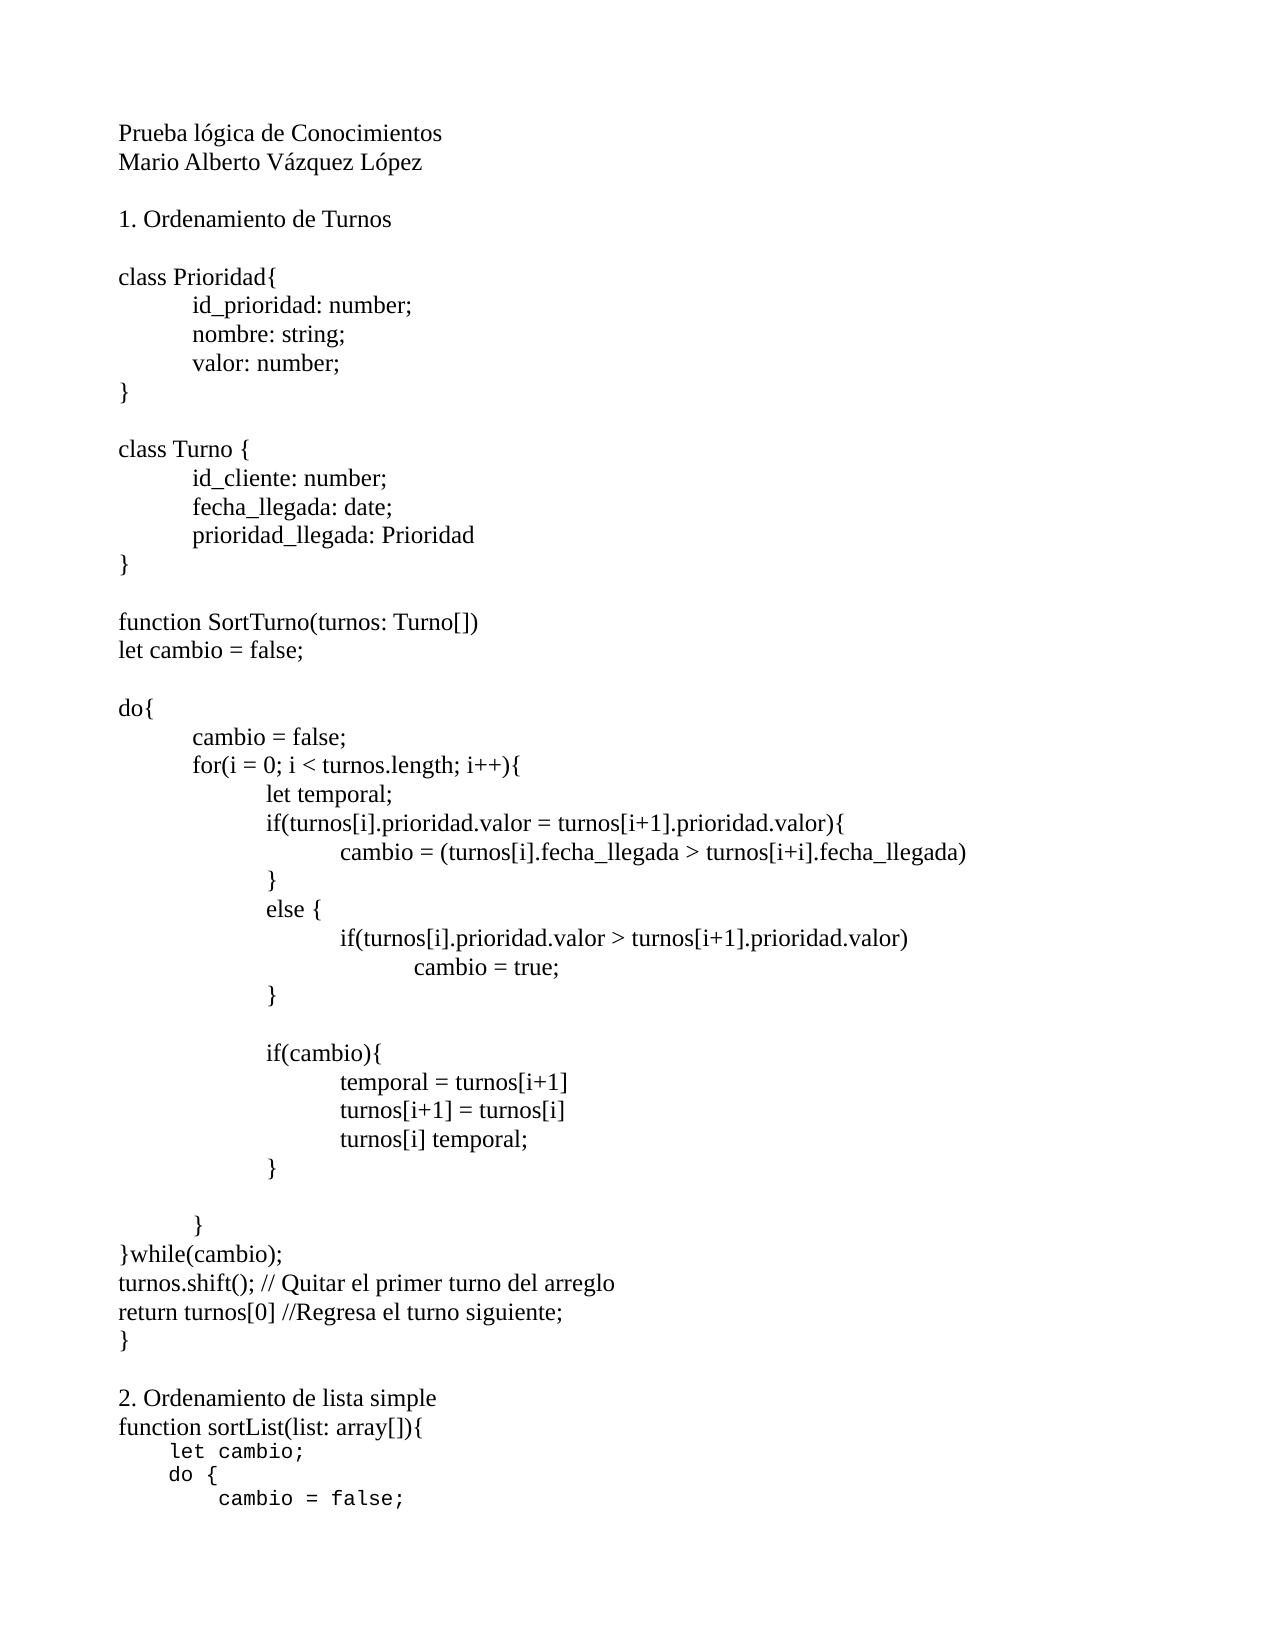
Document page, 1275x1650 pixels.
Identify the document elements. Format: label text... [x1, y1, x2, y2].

text }while(cambio); [118, 1239, 1157, 1268]
text if(turnos[i].prioridad.valor > turnos[i+1].prioridad.valor) [118, 923, 1157, 952]
text } [118, 1211, 1157, 1239]
text let cambio = false; [118, 636, 1157, 664]
text class Prioridad{ [118, 262, 1157, 291]
text } [118, 981, 1157, 1009]
text fecha_llegada: date; [118, 492, 1157, 521]
text Mario Alberto Vázquez López [118, 147, 1157, 176]
text Prueba lógica de Conocimientos [118, 118, 1157, 147]
text } [118, 866, 1157, 894]
text 1. Ordenamiento de Turnos [118, 204, 1157, 233]
text prioridad_llegada: Prioridad [118, 521, 1157, 549]
text function SortTurno(turnos: Turno[]) [118, 607, 1157, 636]
text id_prioridad: number; [118, 291, 1157, 319]
text nombre: string; [118, 319, 1157, 348]
text turnos.shift(); // Quitar el primer turno del arreglo [118, 1268, 1157, 1297]
text turnos[i] temporal; [118, 1124, 1157, 1153]
text if(cambio){ [118, 1038, 1157, 1067]
text cambio = true; [118, 952, 1157, 981]
text temporal = turnos[i+1] [118, 1067, 1157, 1096]
text cambio = (turnos[i].fecha_llegada > turnos[i+i].fecha_llegada) [118, 837, 1157, 866]
text 2. Ordenamiento de lista simple [118, 1383, 1157, 1412]
text } [118, 549, 1157, 578]
text class Turno { [118, 434, 1157, 463]
text cambio = false; [118, 722, 1157, 751]
text do{ [118, 693, 1157, 722]
text valor: number; [118, 348, 1157, 377]
text let cambio; [118, 1441, 1157, 1464]
text } [118, 1326, 1157, 1354]
text return turnos[0] //Regresa el turno siguiente; [118, 1297, 1157, 1326]
text turnos[i+1] = turnos[i] [118, 1096, 1157, 1124]
text } [118, 1153, 1157, 1182]
text let temporal; [118, 779, 1157, 808]
text function sortList(list: array[]){ [118, 1412, 1157, 1441]
text cambio = false; [118, 1488, 1157, 1512]
text } [118, 377, 1157, 406]
text id_cliente: number; [118, 463, 1157, 492]
text for(i = 0; i < turnos.length; i++){ [118, 751, 1157, 779]
text do { [118, 1464, 1157, 1488]
text if(turnos[i].prioridad.valor = turnos[i+1].prioridad.valor){ [118, 808, 1157, 837]
text else { [118, 894, 1157, 923]
